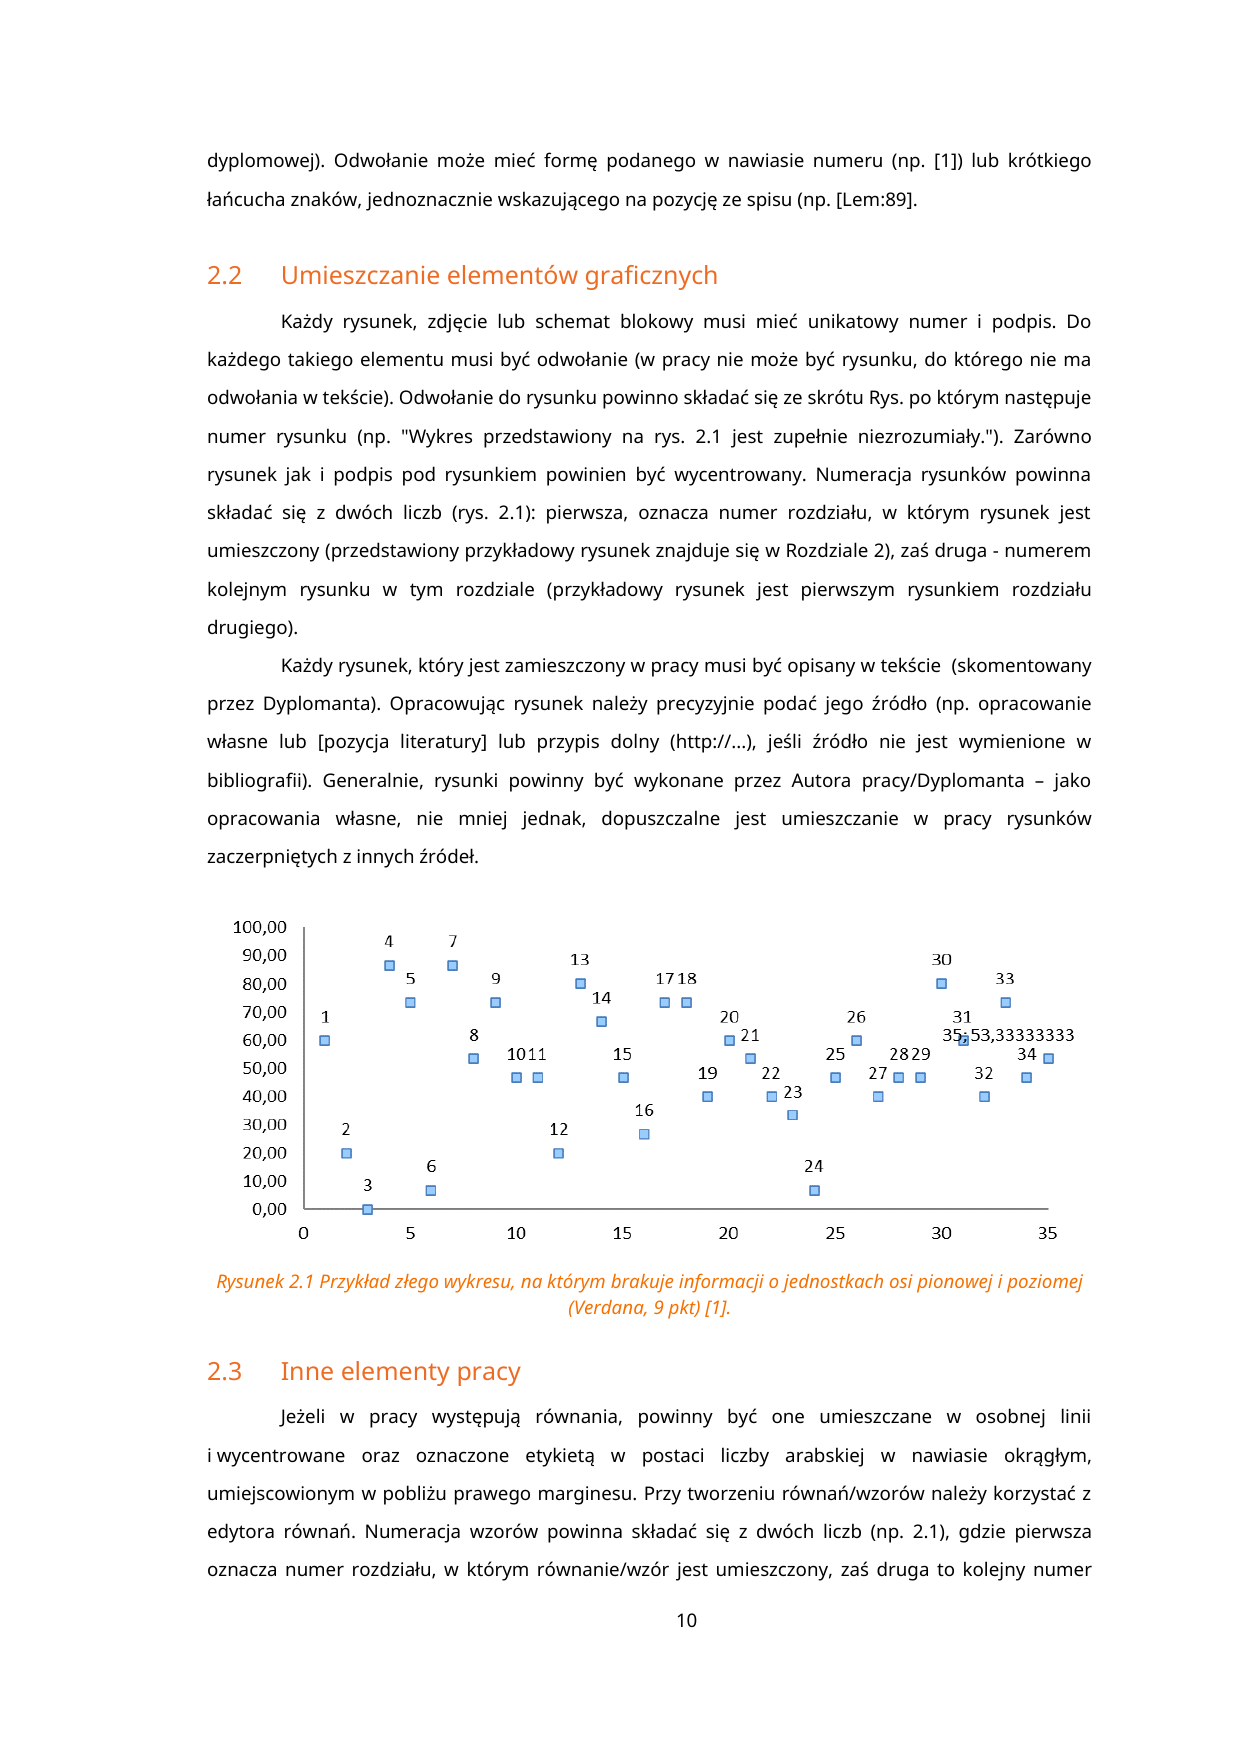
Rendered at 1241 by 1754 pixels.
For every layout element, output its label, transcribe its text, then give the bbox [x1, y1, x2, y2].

picture [222, 906, 1078, 1256]
subtitle Inne elementy pracy [207, 1353, 1092, 1387]
text Każdy rysunek, który jest zamieszczony w pracy musi być opisany w tekście (skomentowany przez Dyplomanta). Opracowując rysunek należy precyzyjnie podać jego źródło (np. opracowanie własne lub [pozycja literatury] lub przypis dolny (http://...), jeśli źródło nie jest wymienione w bibliografii). Generalnie, rysunki powinny być wykonane przez Autora pracy/Dyplomanta – jako opracowania własne, nie mniej jednak, dopuszczalne jest umieszczanie w pracy rysunków zaczerpniętych z innych źródeł. [207, 652, 1092, 869]
text dyplomowej). Odwołanie może mieć formę podanego w nawiasie numeru (np. [1]) lub krótkiego łańcucha znaków, jednoznacznie wskazującego na pozycję ze spisu (np. [Lem:89]. [207, 148, 1092, 211]
text Każdy rysunek, zdjęcie lub schemat blokowy musi mieć unikatowy numer i podpis. Do każdego takiego elementu musi być odwołanie (w pracy nie może być rysunku, do którego nie ma odwołania w tekście). Odwołanie do rysunku powinno składać się ze skrótu Rys. po którym następuje numer rysunku (np. "Wykres przedstawiony na rys. 2.1 jest zupełnie niezrozumiały."). Zarówno rysunek jak i podpis pod rysunkiem powinien być wycentrowany. Numeracja rysunków powinna składać się z dwóch liczb (rys. 2.1): pierwsza, oznacza numer rozdziału, w którym rysunek jest umieszczony (przedstawiony przykładowy rysunek znajduje się w Rozdziale 2), zaś druga - numerem kolejnym rysunku w tym rozdziale (przykładowy rysunek jest pierwszym rysunkiem rozdziału drugiego). [207, 308, 1092, 639]
subtitle Umieszczanie elementów graficznych [207, 257, 1092, 292]
text Jeżeli w pracy występują równania, powinny być one umieszczane w osobnej linii i wycentrowane oraz oznaczone etykietą w postaci liczby arabskiej w nawiasie okrągłym, umiejscowionym w pobliżu prawego marginesu. Przy tworzeniu równań/wzorów należy korzystać z edytora równań. Numeracja wzorów powinna składać się z dwóch liczb (np. 2.1), gdzie pierwsza oznacza numer rozdziału, w którym równanie/wzór jest umieszczony, zaś druga to kolejny numer [207, 1404, 1092, 1582]
text Rysunek 2.1 Przykład złego wykresu, na którym brakuje informacji o jednostkach osi pionowej i poziomej (Verdana, 9 pkt) [1]. [207, 1269, 1092, 1320]
